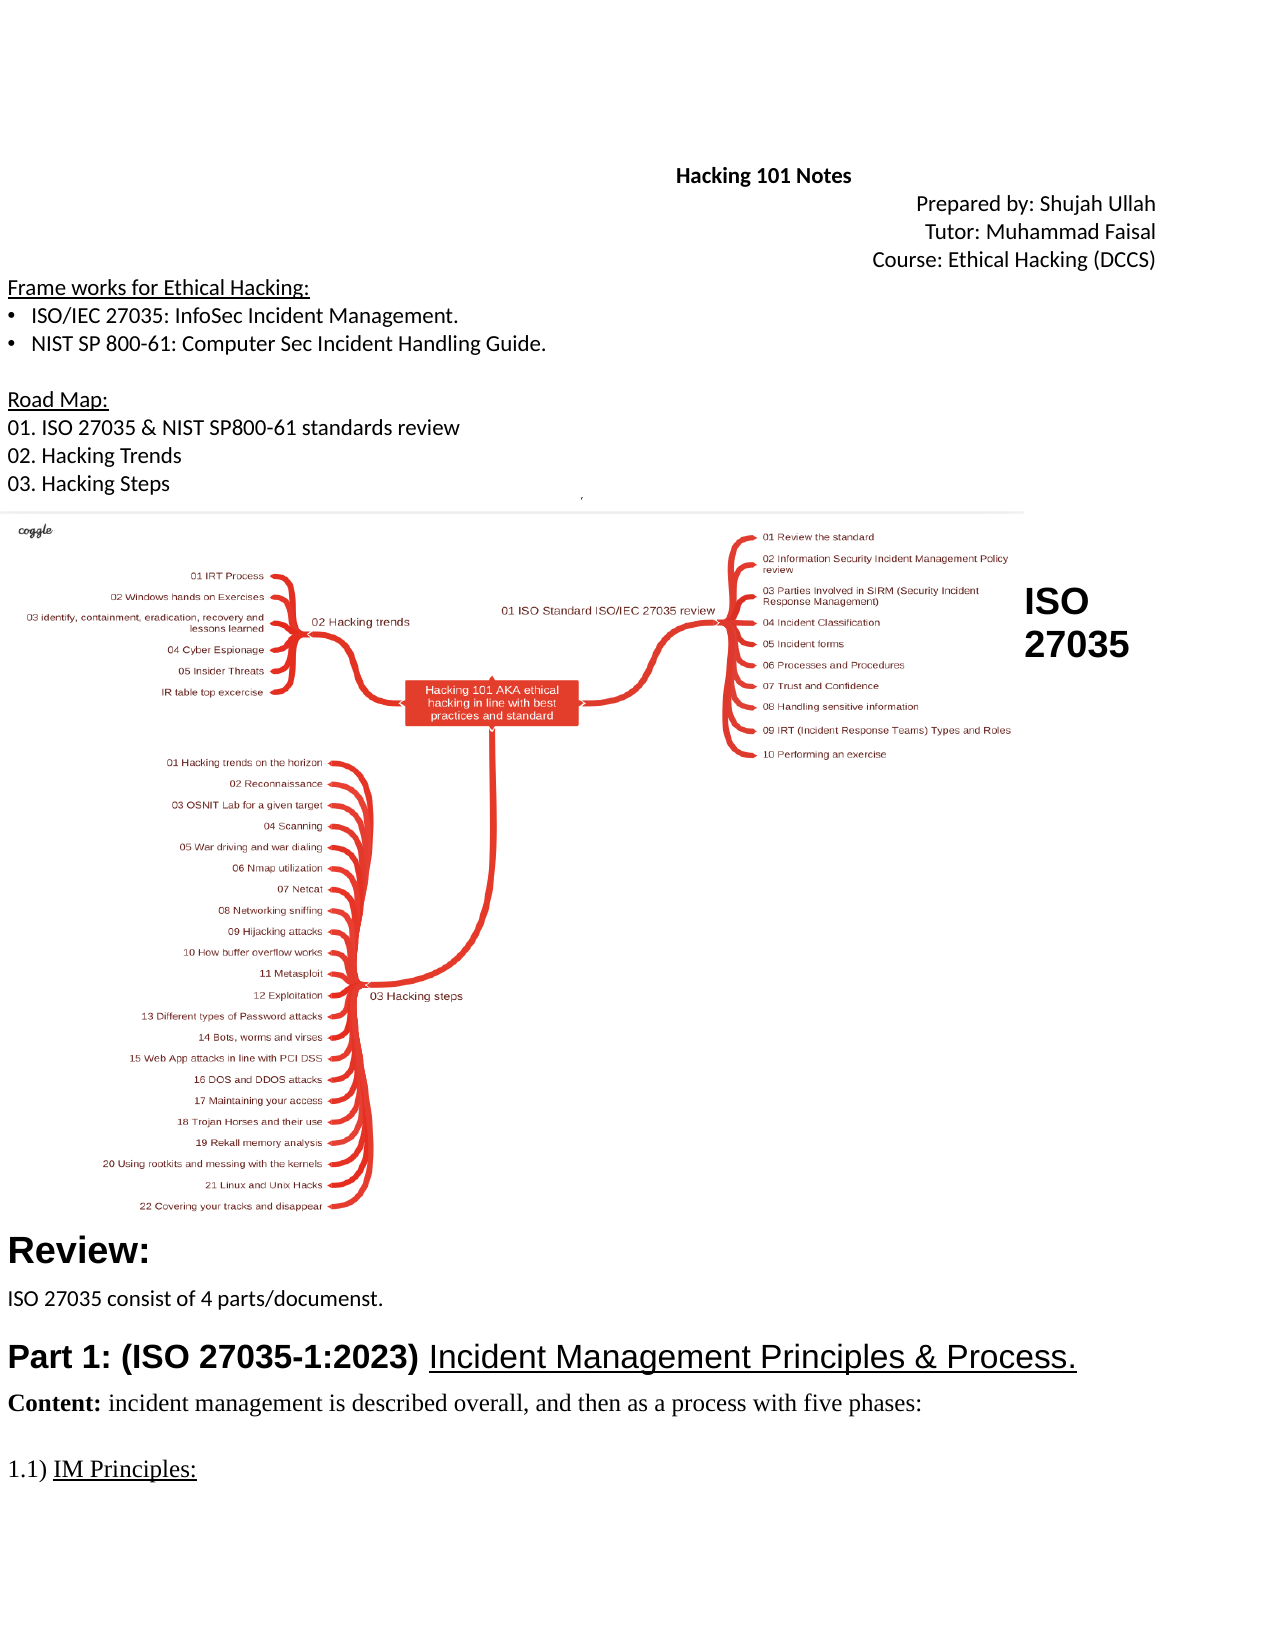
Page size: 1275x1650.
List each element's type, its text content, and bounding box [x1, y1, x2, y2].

text Course: Ethical Hacking (DCCS) [7, 245, 1156, 273]
list NIST SP 800-61: Computer Sec Incident Handling Guide. [7, 329, 1156, 357]
picture [0, 511, 1024, 1228]
text Road Map: [7, 385, 1156, 413]
subtitle ISO 27035 Review: [7, 578, 1156, 1272]
text Tutor: Muhammad Faisal [7, 217, 1156, 245]
text Prepared by: Shujah Ullah [7, 189, 1156, 217]
text 03. Hacking Steps [7, 469, 1156, 497]
text Hacking 101 Notes [7, 118, 1156, 189]
text 01. ISO 27035 & NIST SP800-61 standards review [7, 413, 1156, 441]
subtitle Part 1: (ISO 27035-1:2023) Incident Management Principles & Process. [7, 1337, 1156, 1376]
text Frame works for Ethical Hacking: [7, 273, 1156, 301]
list ISO/IEC 27035: InfoSec Incident Management. [7, 301, 1156, 329]
text ISO 27035 consist of 4 parts/documenst. [7, 1284, 1156, 1312]
text 02. Hacking Trends [7, 441, 1156, 469]
text Content: incident management is described overall, and then as a process with five phases: [7, 1388, 1156, 1417]
text 1.1) IM Principles: [7, 1454, 1156, 1483]
